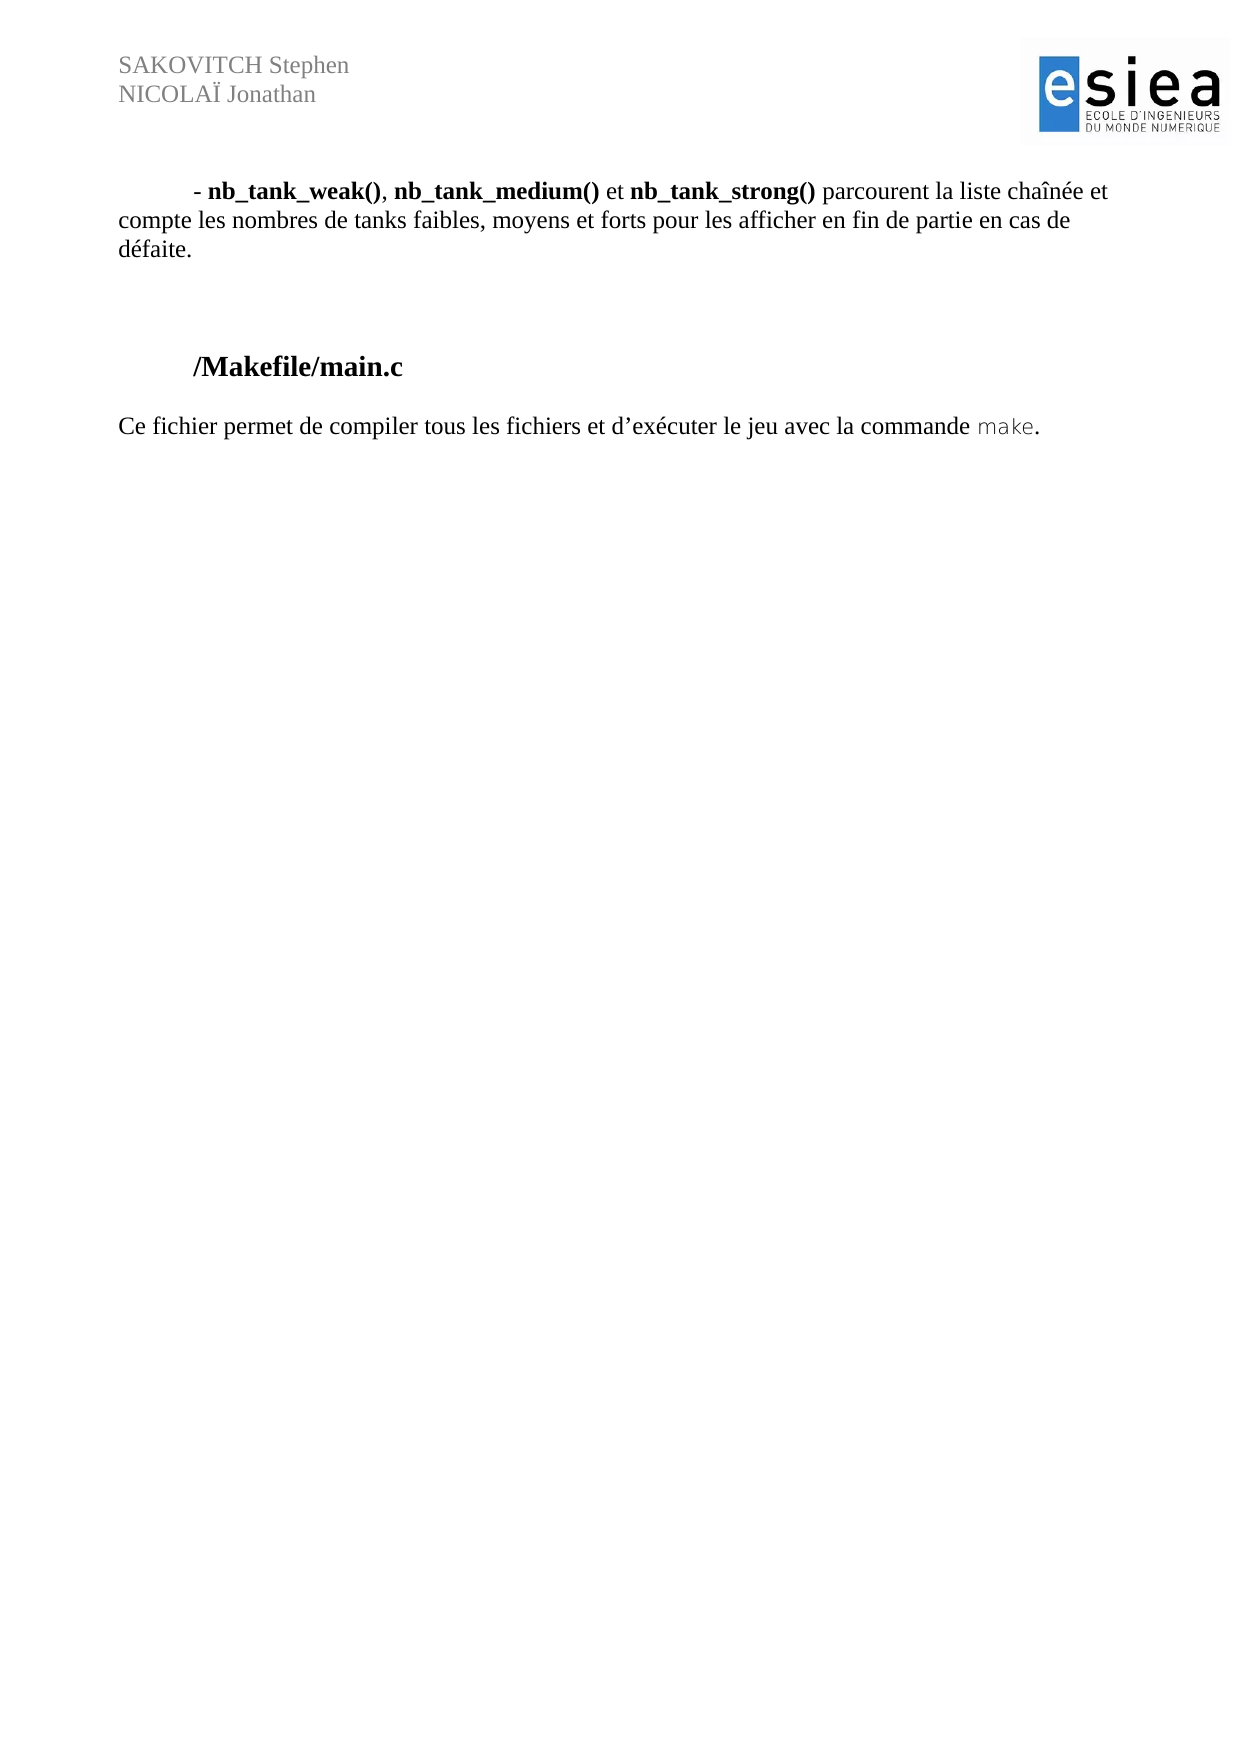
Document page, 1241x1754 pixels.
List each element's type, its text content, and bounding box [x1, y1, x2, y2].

text Ce fichier permet de compiler tous les fichiers et d’exécuter le jeu avec la commande make. [118, 411, 1122, 440]
text /Makefile/main.c [118, 349, 1122, 382]
text - nb_tank_weak(), nb_tank_medium() et nb_tank_strong() parcourent la liste chaînée et compte les nombres de tanks faibles, moyens et forts pour les afficher en fin de partie en cas de défaite. [118, 176, 1122, 262]
picture [1020, 37, 1231, 145]
